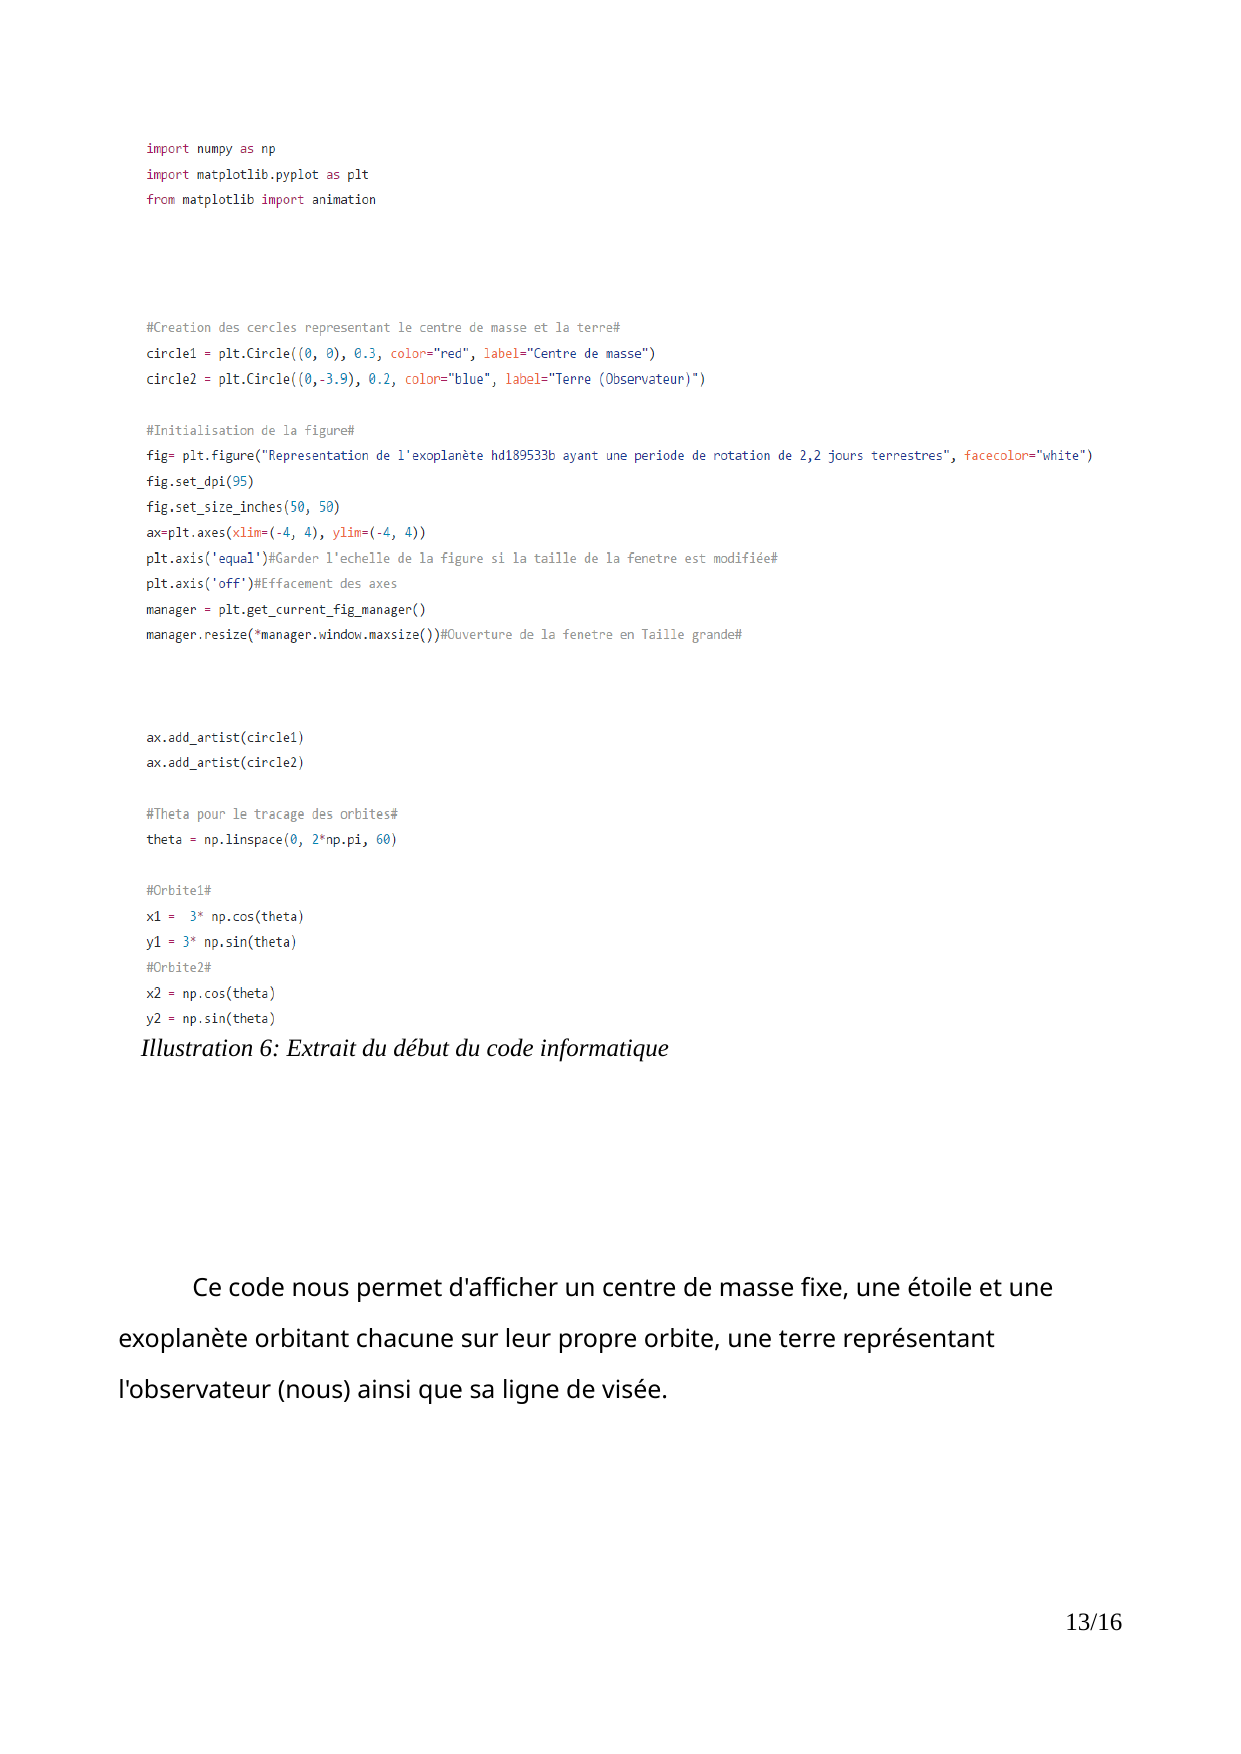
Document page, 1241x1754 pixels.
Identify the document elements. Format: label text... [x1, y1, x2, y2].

text Ce code nous permet d'afficher un centre de masse fixe, une étoile et une exoplanète orbitant chacune sur leur propre orbite, une terre représentant l'observateur (nous) ainsi que sa ligne de visée. [118, 1269, 1122, 1406]
picture [140, 118, 1102, 1033]
text Illustration 6: Extrait du début du code informatique [141, 1033, 1101, 1062]
